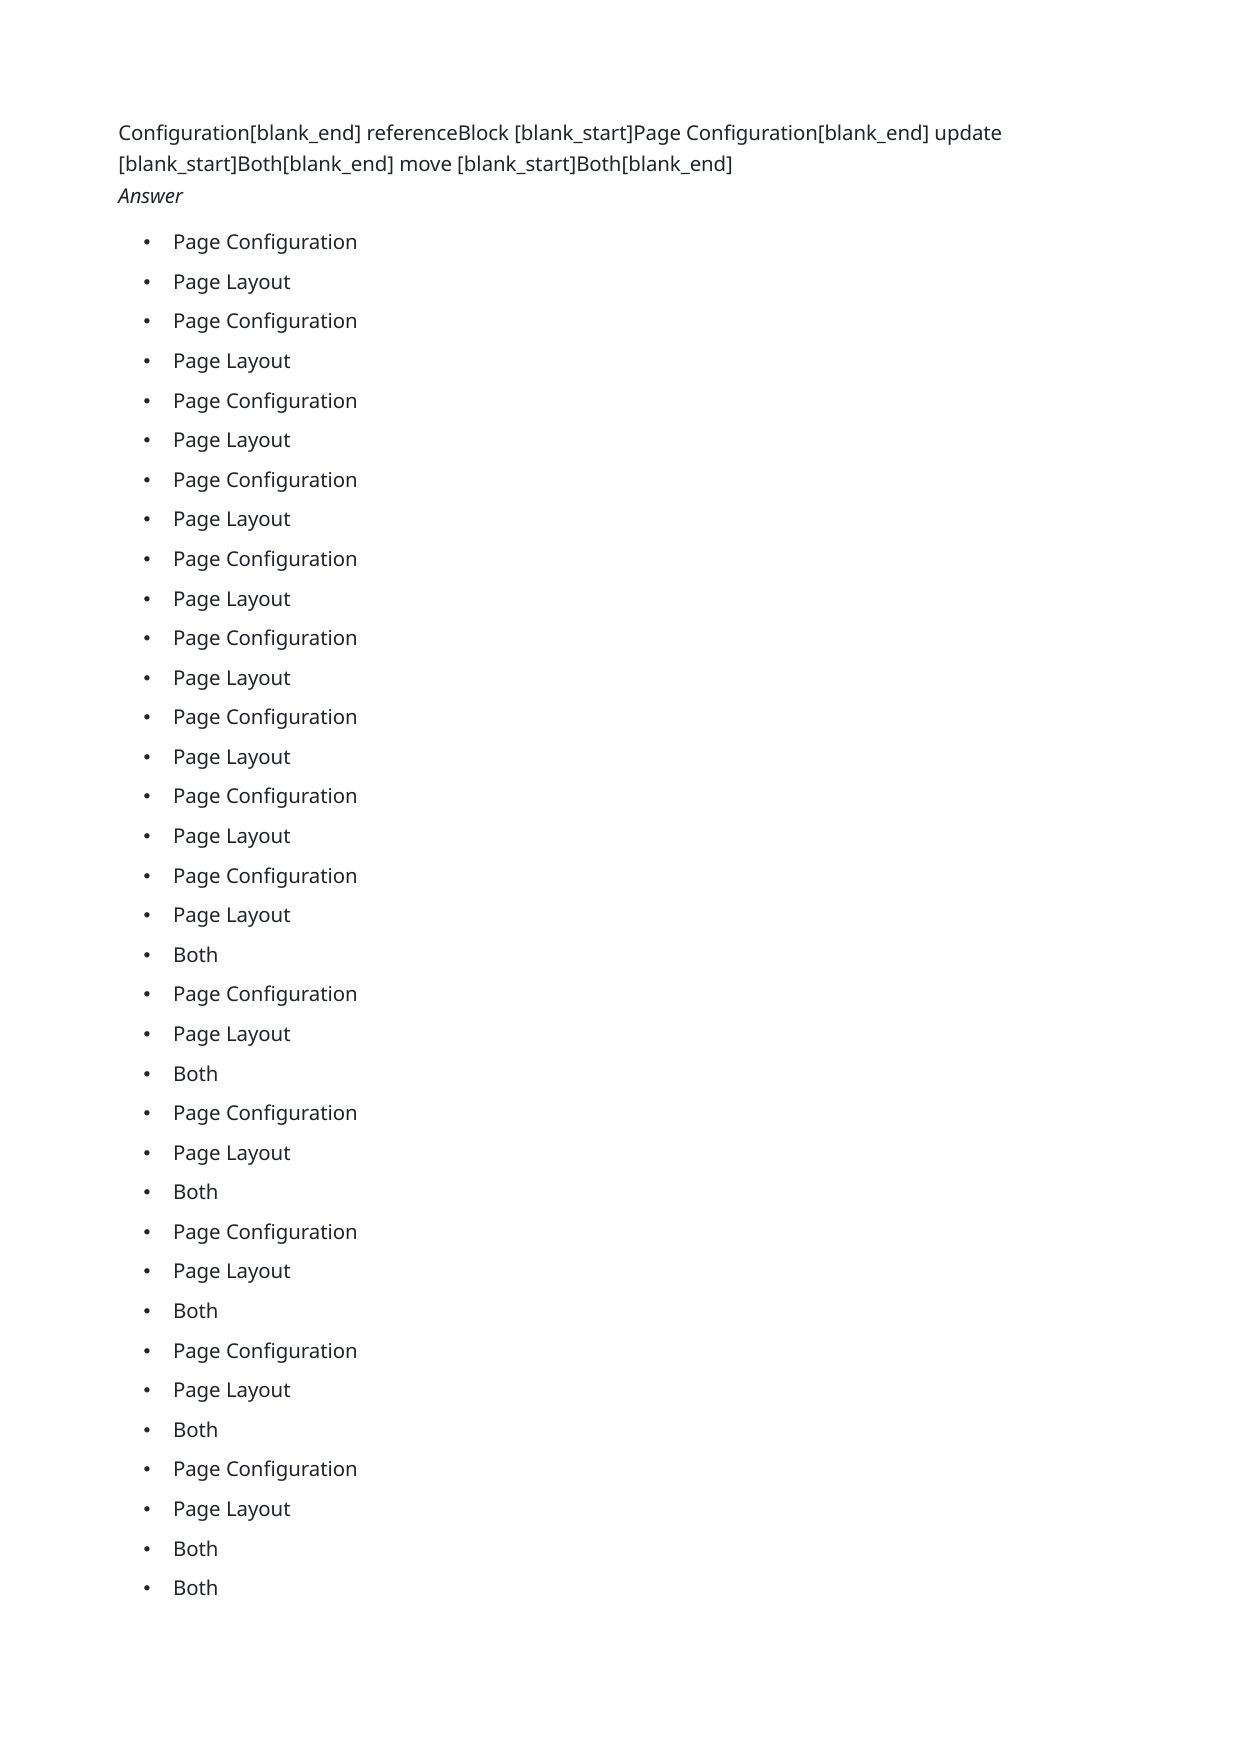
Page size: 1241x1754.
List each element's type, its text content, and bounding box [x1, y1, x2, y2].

list Page Layout [143, 1376, 1122, 1404]
list Page Configuration [143, 1455, 1122, 1483]
list Page Layout [143, 1020, 1122, 1047]
list Page Layout [143, 347, 1122, 374]
list Page Configuration [143, 1099, 1122, 1127]
list Both [143, 1416, 1122, 1443]
list Page Configuration [143, 228, 1122, 256]
list Page Layout [143, 822, 1122, 849]
list Page Configuration [143, 861, 1122, 889]
list Page Layout [143, 584, 1122, 612]
list Page Layout [143, 1138, 1122, 1166]
list Both [143, 1059, 1122, 1087]
list Page Configuration [143, 1218, 1122, 1245]
list Page Configuration [143, 782, 1122, 810]
list Page Configuration [143, 980, 1122, 1008]
text Configuration[blank_end] referenceBlock [blank_start]Page Configuration[blank_end] update [blank_start]Both[blank_end] move [blank_start]Both[blank_end] [118, 118, 1122, 178]
list Page Configuration [143, 386, 1122, 414]
list Page Configuration [143, 703, 1122, 731]
list Page Configuration [143, 624, 1122, 652]
text Answer [118, 182, 1122, 209]
list Page Configuration [143, 545, 1122, 572]
list Page Configuration [143, 1336, 1122, 1364]
list Both [143, 1574, 1122, 1602]
list Both [143, 1178, 1122, 1206]
list Both [143, 1534, 1122, 1562]
list Page Layout [143, 1495, 1122, 1522]
list Page Layout [143, 901, 1122, 929]
list Page Layout [143, 1257, 1122, 1285]
list Page Layout [143, 268, 1122, 295]
list Both [143, 941, 1122, 968]
list Both [143, 1297, 1122, 1324]
list Page Layout [143, 426, 1122, 454]
list Page Configuration [143, 466, 1122, 493]
list Page Layout [143, 505, 1122, 533]
list Page Configuration [143, 307, 1122, 335]
list Page Layout [143, 743, 1122, 770]
list Page Layout [143, 663, 1122, 691]
